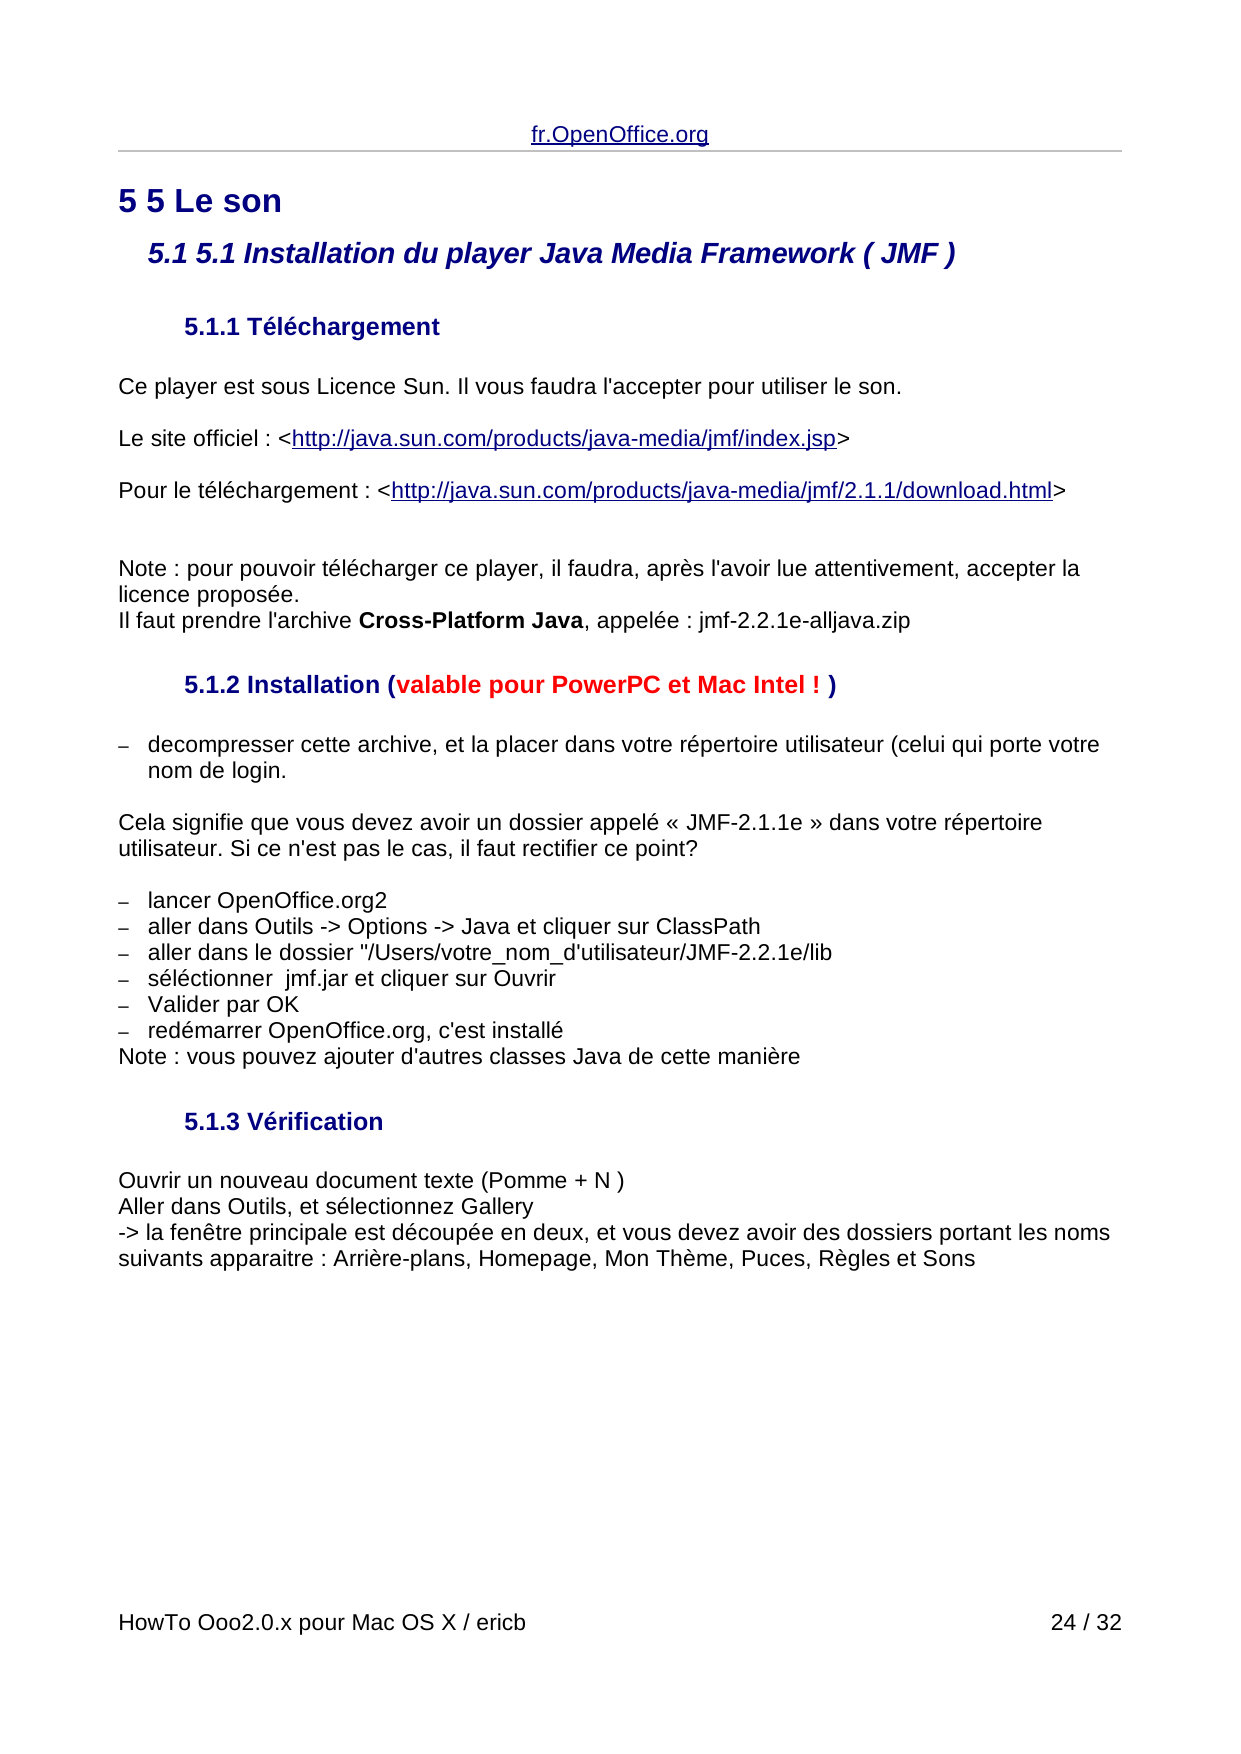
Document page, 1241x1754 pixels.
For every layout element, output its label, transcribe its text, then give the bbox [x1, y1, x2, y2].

list redémarrer OpenOffice.org, c'est installé [118, 1018, 1122, 1044]
text Il faut prendre l'archive Cross-Platform Java, appelée : jmf-2.2.1e-alljava.zip [118, 607, 1122, 633]
list lancer OpenOffice.org2 [118, 887, 1122, 913]
text Aller dans Outils, et sélectionnez Gallery [118, 1194, 1122, 1220]
subtitle 5 Le son [118, 182, 1122, 219]
list Valider par OK [118, 992, 1122, 1018]
list aller dans le dossier "/Users/votre_nom_d'utilisateur/JMF-2.2.1e/lib [118, 939, 1122, 966]
text Pour le téléchargement : <http://java.sun.com/products/java-media/jmf/2.1.1/download.html> [118, 477, 1122, 503]
text Le site officiel : <http://java.sun.com/products/java-media/jmf/index.jsp> [118, 425, 1122, 451]
subtitle 5.1.3 Vérification [177, 1108, 1122, 1136]
list aller dans Outils -> Options -> Java et cliquer sur ClassPath [118, 913, 1122, 939]
subtitle 5.1.1 Téléchargement [177, 313, 1122, 341]
list decompresser cette archive, et la placer dans votre répertoire utilisateur (celui qui porte votre nom de login. [118, 731, 1122, 783]
list séléctionner jmf.jar et cliquer sur Ouvrir [118, 966, 1122, 992]
text Note : pour pouvoir télécharger ce player, il faudra, après l'avoir lue attentivement, accepter la licence proposée. [118, 555, 1122, 607]
subtitle 5.1.2 Installation (valable pour PowerPC et Mac Intel ! ) [177, 671, 1122, 699]
text Cela signifie que vous devez avoir un dossier appelé « JMF-2.1.1e » dans votre répertoire utilisateur. Si ce n'est pas le cas, il faut rectifier ce point? [118, 809, 1122, 861]
subtitle 5.1 Installation du player Java Media Framework ( JMF ) [148, 237, 1122, 269]
text Note : vous pouvez ajouter d'autres classes Java de cette manière [118, 1044, 1122, 1070]
text Ouvrir un nouveau document texte (Pomme + N ) [118, 1168, 1122, 1194]
text -> la fenêtre principale est découpée en deux, et vous devez avoir des dossiers portant les noms suivants apparaitre : Arrière-plans, Homepage, Mon Thème, Puces, Règles et Sons [118, 1220, 1122, 1272]
text Ce player est sous Licence Sun. Il vous faudra l'accepter pour utiliser le son. [118, 373, 1122, 399]
